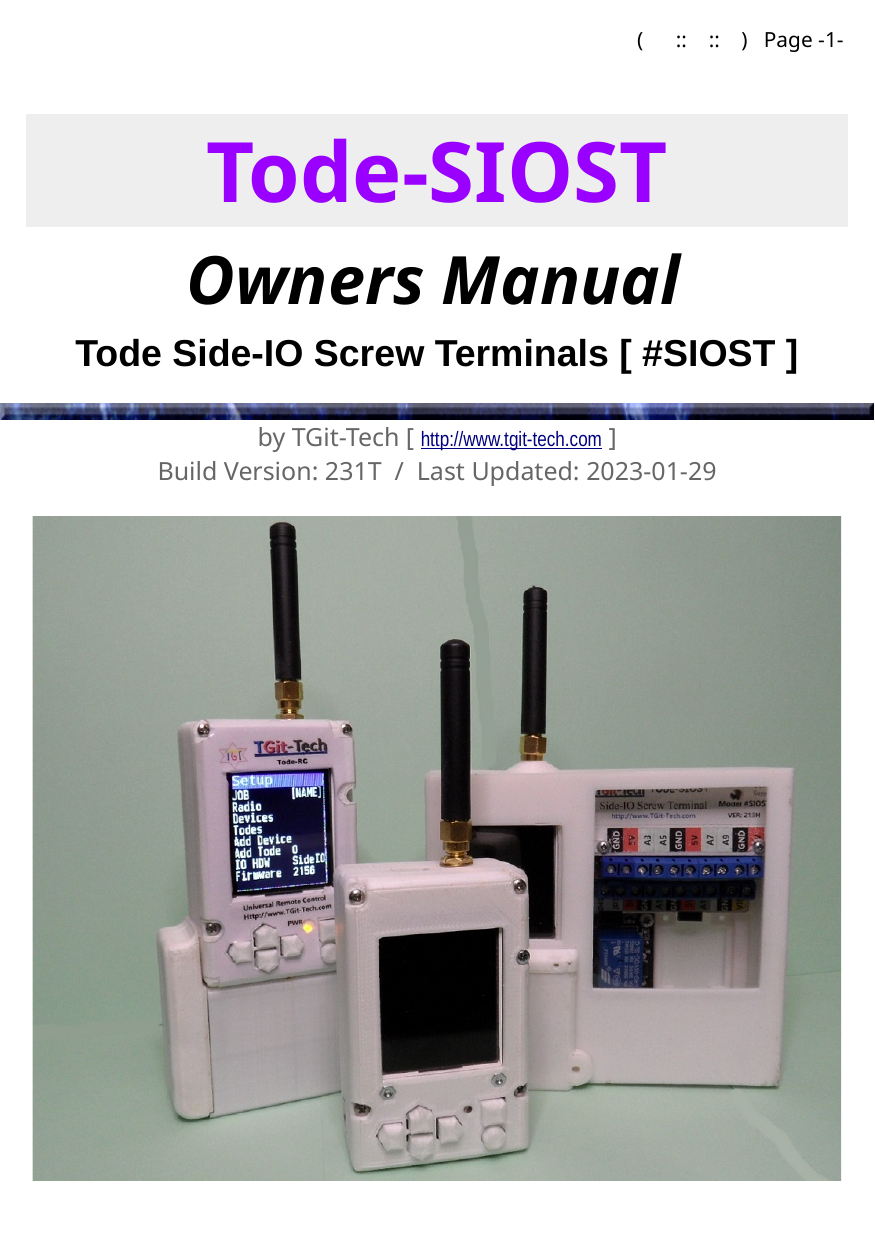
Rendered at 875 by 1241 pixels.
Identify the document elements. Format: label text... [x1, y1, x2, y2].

title Tode Side-IO Screw Terminals [ #SIOST ] [26, 332, 848, 375]
text by TGit-Tech [ http://www.tgit-tech.com ] [26, 420, 848, 454]
text Build Version: 231T / Last Updated: 2023-01-29 [26, 454, 848, 488]
title Tode-SIOST [26, 114, 848, 227]
picture [32, 516, 842, 1181]
subtitle Owners Manual [26, 233, 848, 324]
picture [0, 403, 874, 420]
